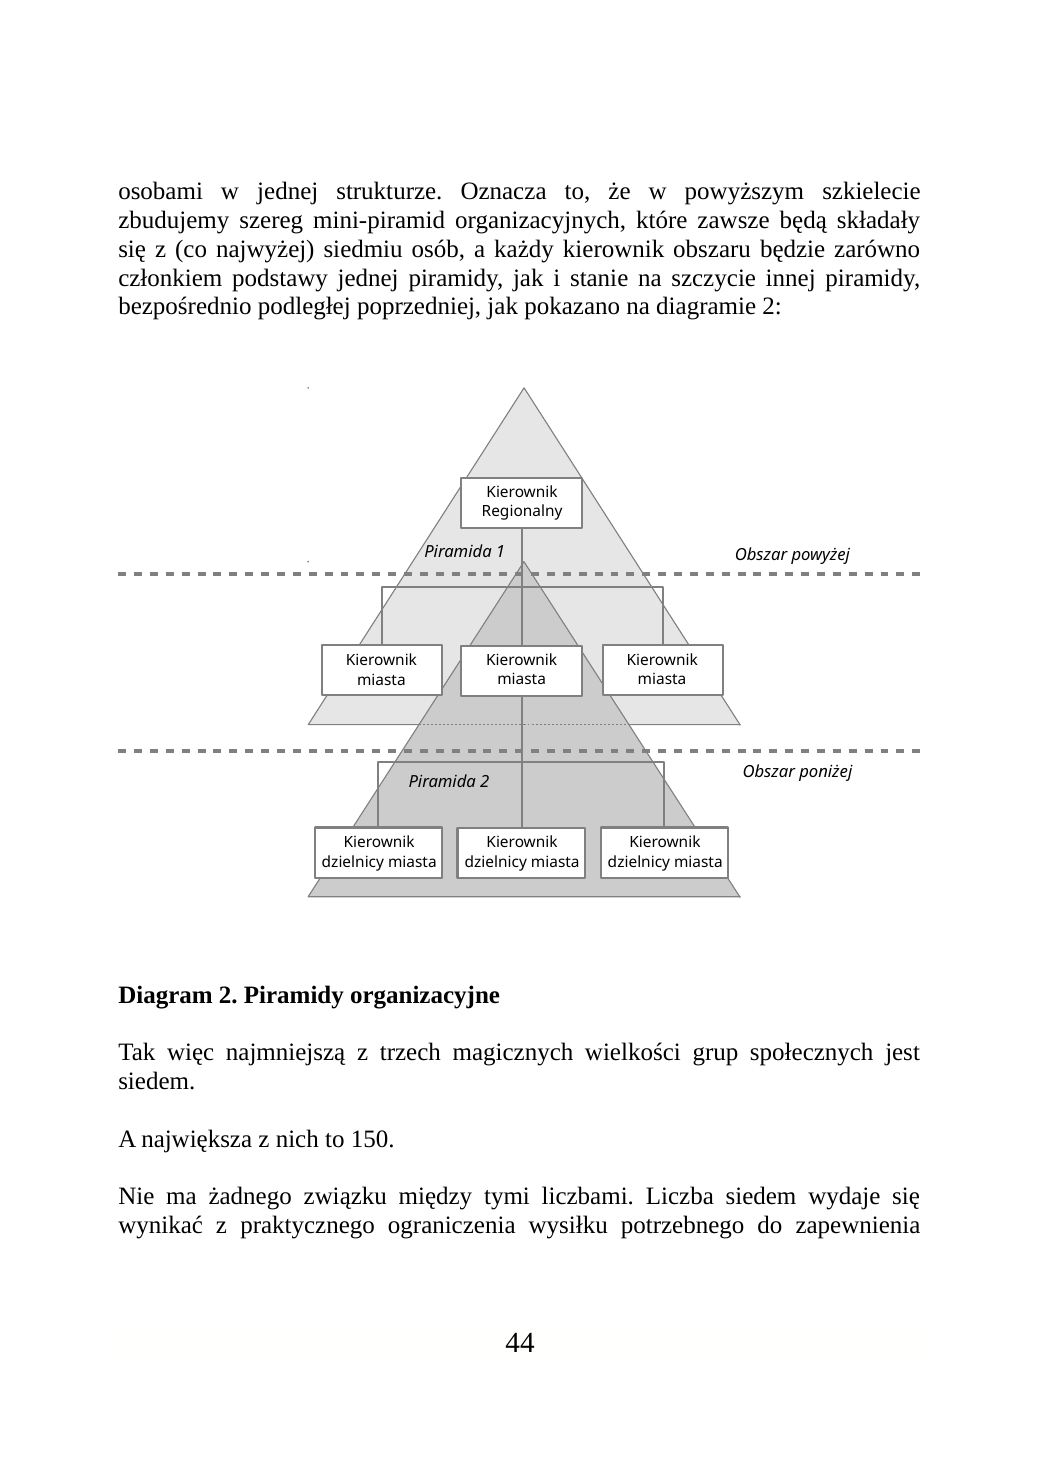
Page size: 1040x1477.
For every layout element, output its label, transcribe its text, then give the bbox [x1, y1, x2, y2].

text Diagram 2. Piramidy organizacyjne [118, 980, 921, 1009]
text osobami w jednej strukturze. Oznacza to, że w powyższym szkielecie zbudujemy szereg mini-piramid organizacyjnych, które zawsze będą składały się z (co najwyżej) siedmiu osób, a każdy kierownik obszaru będzie zarówno członkiem podstawy jednej piramidy, jak i stanie na szczycie innej piramidy, bezpośrednio podległej poprzedniej, jak pokazano na diagramie 2: [118, 176, 921, 320]
text A największa z nich to 150. [118, 1124, 921, 1152]
text Tak więc najmniejszą z trzech magicznych wielkości grup społecznych jest siedem. [118, 1037, 921, 1095]
text Nie ma żadnego związku między tymi liczbami. Liczba siedem wydaje się wynikać z praktycznego ograniczenia wysiłku potrzebnego do zapewnienia [118, 1181, 921, 1239]
